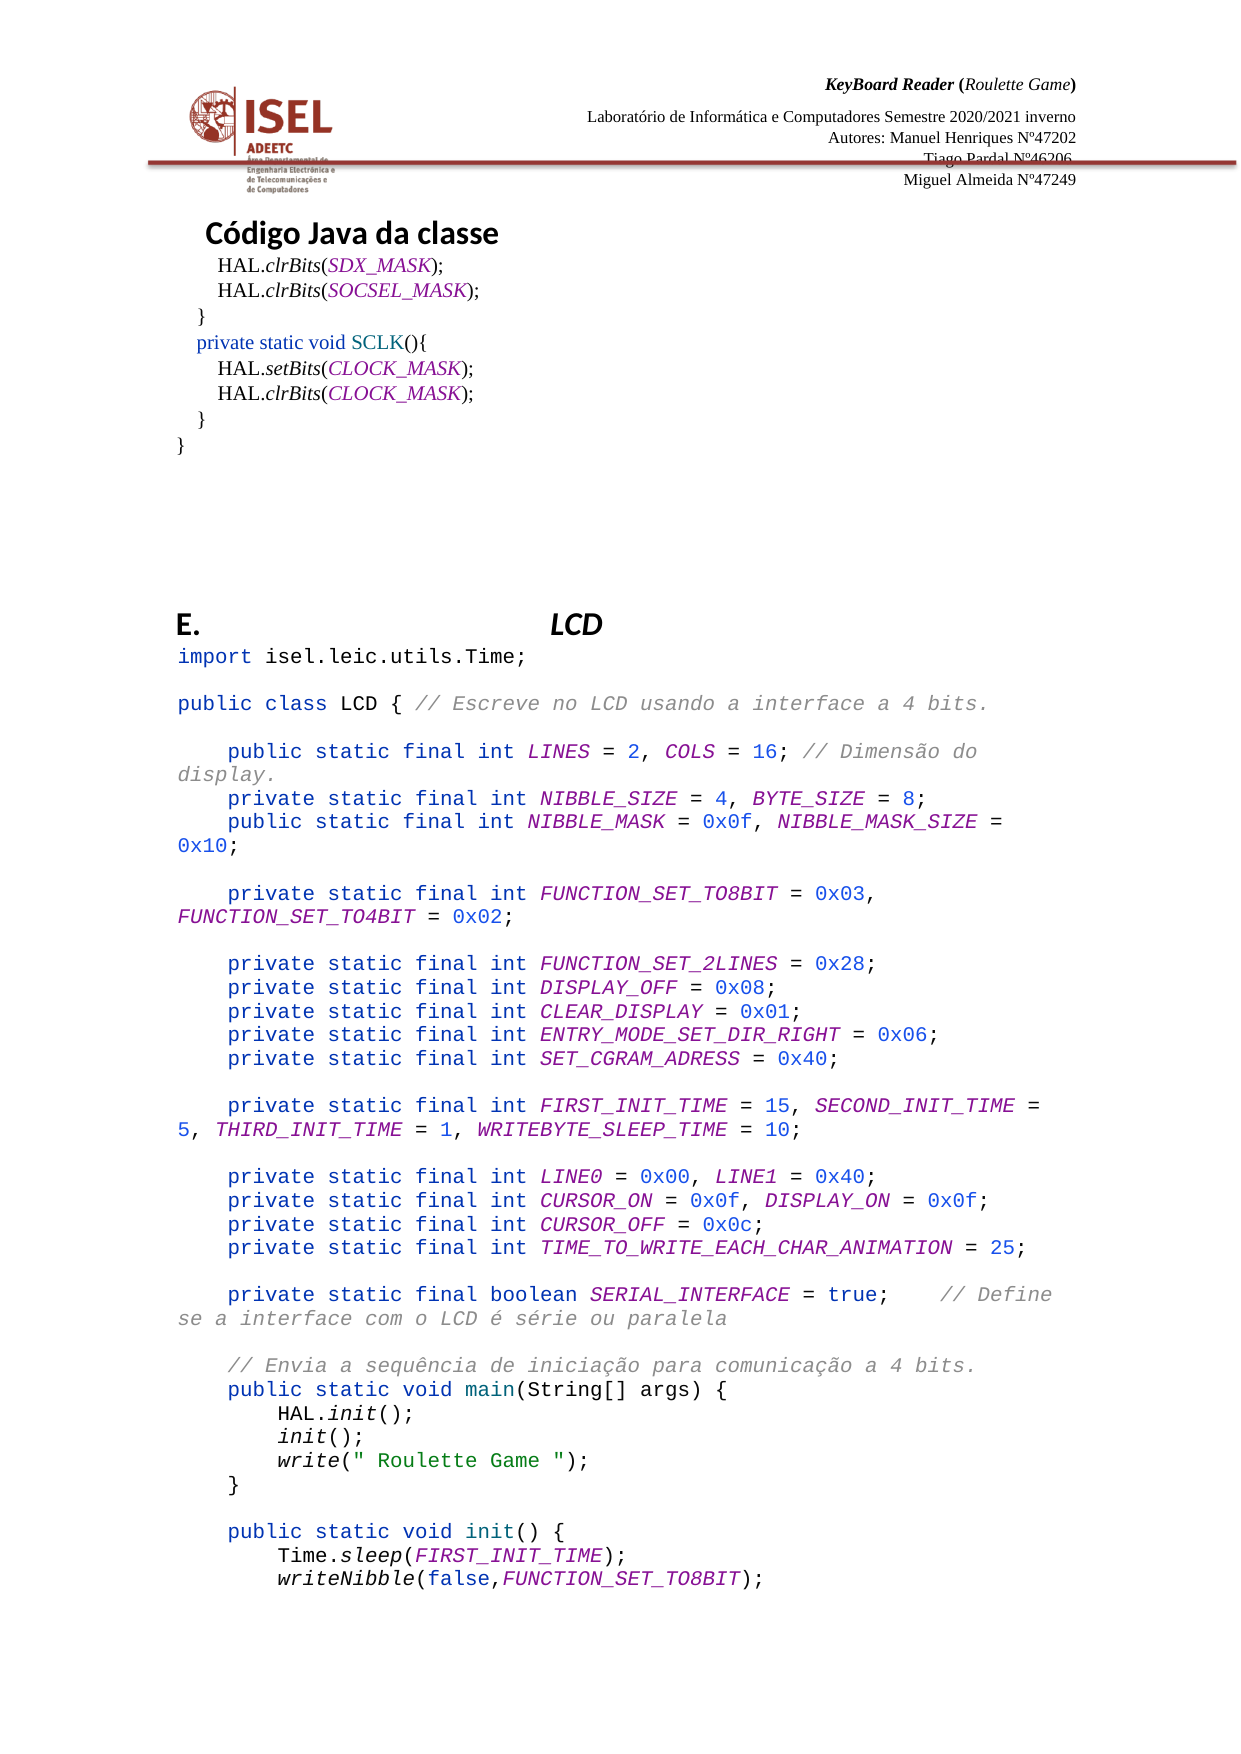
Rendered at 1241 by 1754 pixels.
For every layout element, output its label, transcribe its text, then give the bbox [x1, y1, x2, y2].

text public static void init() { Time.sleep(FIRST_INIT_TIME); writeNibble(false,FUNCTION_SET_TO8BIT); [177, 1497, 1063, 1592]
text import isel.leic.utils.Time; public class LCD { // Escreve no LCD usando a interface a 4 bits. public static final int LINES = 2, COLS = 16; // Dimensão do display. private static final int NIBBLE_SIZE = 4, BYTE_SIZE = 8; public static final int NIBBLE_MASK = 0x0f, NIBBLE_MASK_SIZE = 0x10; private static final int FUNCTION_SET_TO8BIT = 0x03, FUNCTION_SET_TO4BIT = 0x02; private static final int FUNCTION_SET_2LINES = 0x28; private static final int DISPLAY_OFF = 0x08; private static final int CLEAR_DISPLAY = 0x01; private static final int ENTRY_MODE_SET_DIR_RIGHT = 0x06; private static final int SET_CGRAM_ADRESS = 0x40; private static final int FIRST_INIT_TIME = 15, SECOND_INIT_TIME = 5, THIRD_INIT_TIME = 1, WRITEBYTE_SLEEP_TIME = 10; private static final int LINE0 = 0x00, LINE1 = 0x40; private static final int CURSOR_ON = 0x0f, DISPLAY_ON = 0x0f; private static final int CURSOR_OFF = 0x0c; private static final int TIME_TO_WRITE_EACH_CHAR_ANIMATION = 25; private static final boolean SERIAL_INTERFACE = true; // Define se a interface com o LCD é série ou paralela // Envia a sequência de iniciação para comunicação a 4 bits. public static void main(String[] args) { HAL.init(); init(); write(" Roulette Game "); } [177, 646, 1063, 1497]
text HAL.clrBits(SDX_MASK); HAL.clrBits(SOCSEL_MASK); } private static void SCLK(){ HAL.setBits(CLOCK_MASK); HAL.clrBits(CLOCK_MASK); } } [176, 252, 1063, 457]
subtitle E. LCD [176, 602, 1063, 643]
